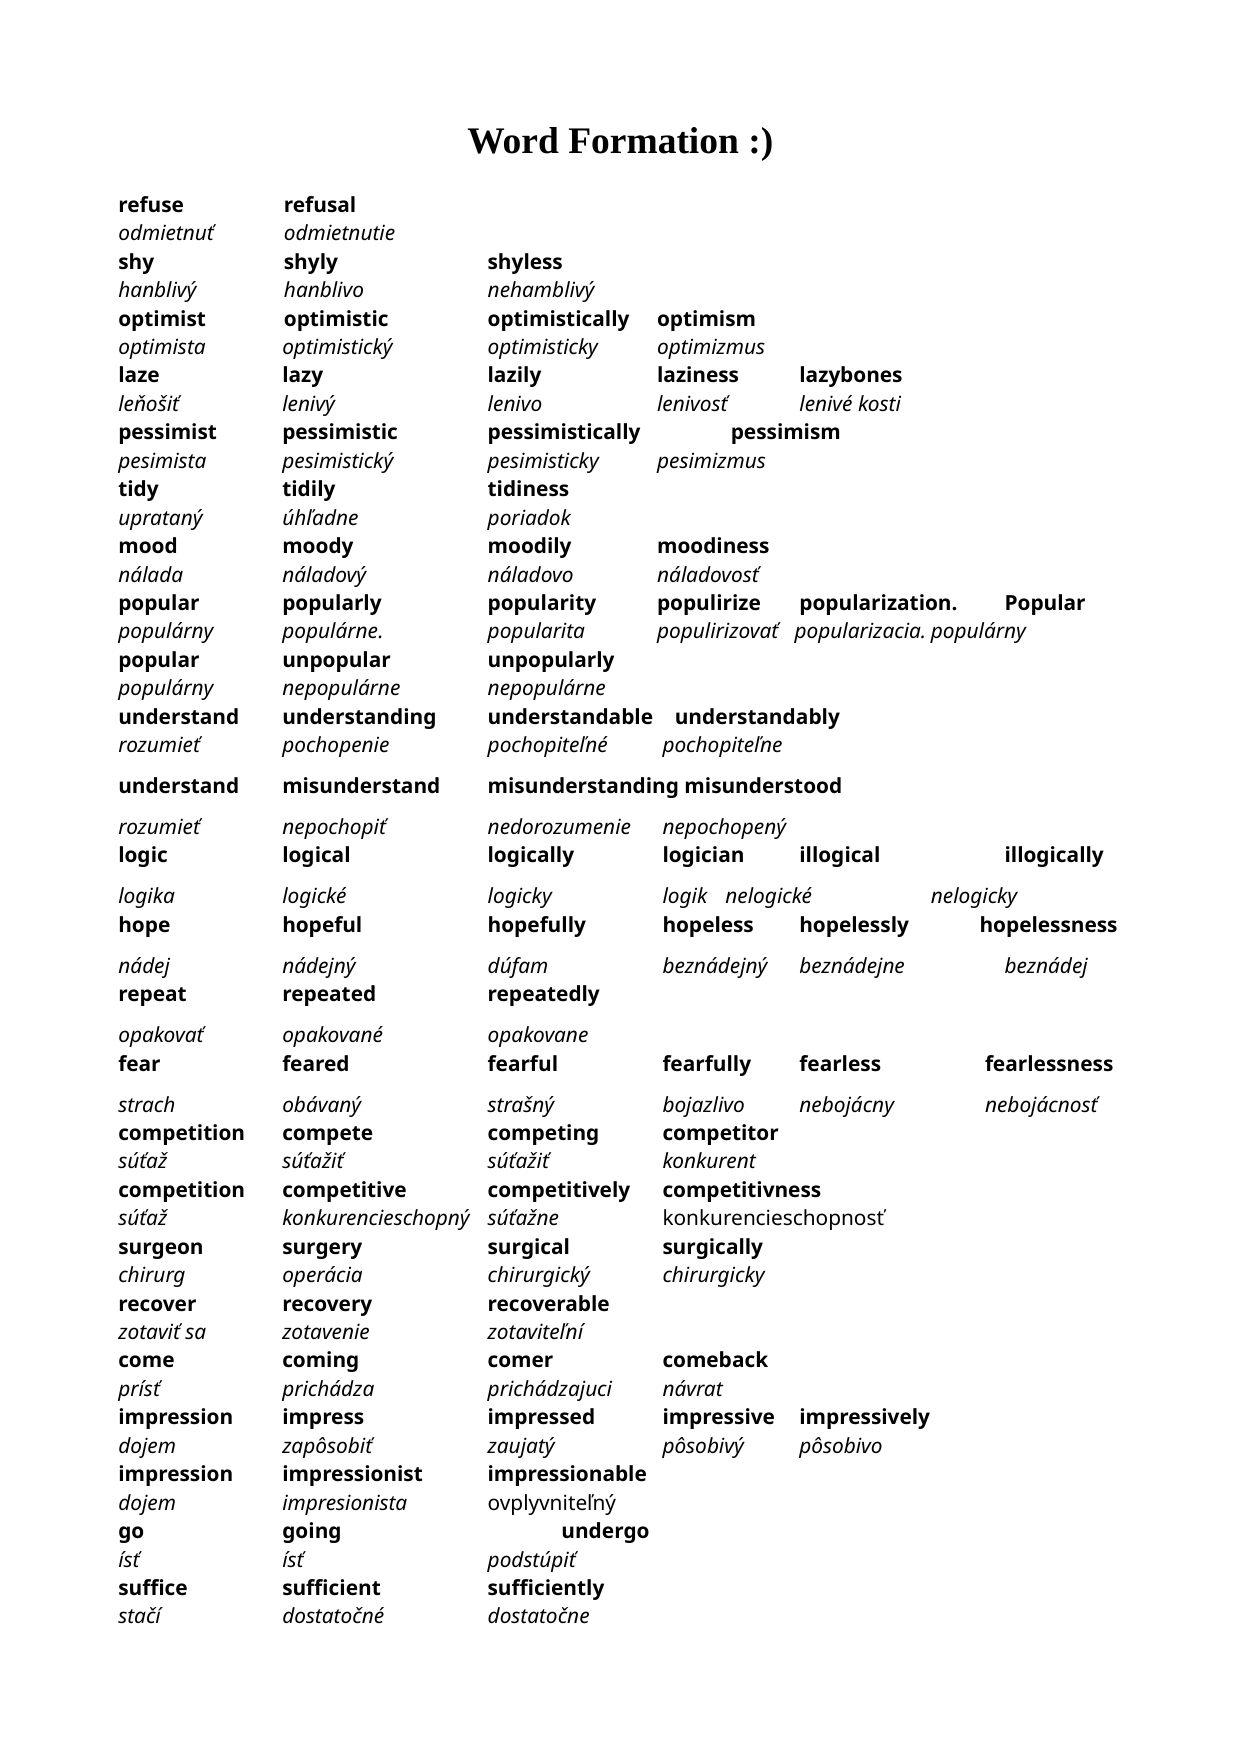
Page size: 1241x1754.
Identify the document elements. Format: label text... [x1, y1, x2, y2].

text odmietnuť odmietnutie [118, 218, 1122, 247]
text come coming comer comeback [118, 1346, 1122, 1374]
text ísť ísť podstúpiť [118, 1545, 1122, 1573]
text popular unpopular unpopularly [118, 645, 1122, 673]
text Word Formation :) [118, 118, 1122, 161]
text súťaž konkurencieschopný súťažne konkurencieschopnosť [118, 1203, 1122, 1232]
text impression impressionist impressionable [118, 1459, 1122, 1488]
text uprataný úhľadne poriadok [118, 503, 1122, 531]
text repeat repeated repeatedly [118, 979, 1122, 1008]
text go going undergo [118, 1516, 1122, 1545]
text dojem zapôsobiť zaujatý pôsobivý pôsobivo [118, 1431, 1122, 1459]
text tidy tidily tidiness [118, 474, 1122, 503]
text understand understanding understandable understandably rozumieť pochopenie pochopiteľné pochopiteľne [118, 702, 1122, 759]
text suffice sufficient sufficiently [118, 1573, 1122, 1602]
text populárny populárne. popularita populirizovať popularizacia. populárny [118, 617, 1122, 645]
text competition competitive competitively competitivness [118, 1175, 1122, 1203]
text strach obávaný strašný bojazlivo nebojácny nebojácnosť [118, 1090, 1122, 1118]
text chirurg operácia chirurgický chirurgicky [118, 1260, 1122, 1289]
text dojem impresionista ovplyvniteľný [118, 1488, 1122, 1516]
text nádej nádejný dúfam beznádejný beznádejne beznádej [118, 951, 1122, 979]
text refuse refusal [118, 190, 1122, 218]
text shy shyly shyless [118, 247, 1122, 275]
text surgeon surgery surgical surgically [118, 1232, 1122, 1260]
text competition compete competing competitor [118, 1118, 1122, 1147]
text populárny nepopulárne nepopulárne [118, 673, 1122, 702]
text nálada náladový náladovo náladovosť [118, 560, 1122, 588]
text understand misunderstand misunderstanding misunderstood [118, 771, 1122, 800]
text hope hopeful hopefully hopeless hopelessly hopelessness [118, 910, 1122, 938]
text laze lazy lazily laziness lazybones [118, 361, 1122, 389]
text rozumieť nepochopiť nedorozumenie nepochopený [118, 812, 1122, 841]
text pesimista pesimistický pesimisticky pesimizmus [118, 446, 1122, 474]
text optimist optimistic optimistically optimism [118, 304, 1122, 332]
text zotaviť sa zotavenie zotaviteľní [118, 1317, 1122, 1346]
text leňošiť lenivý lenivo lenivosť lenivé kosti [118, 389, 1122, 417]
text recover recovery recoverable [118, 1289, 1122, 1317]
text opakovať opakované opakovane [118, 1020, 1122, 1049]
text logika logické logicky logik nelogické nelogicky [118, 882, 1122, 910]
text mood moody moodily moodiness [118, 531, 1122, 560]
text stačí dostatočné dostatočne [118, 1602, 1122, 1630]
text prísť prichádza prichádzajuci návrat impression impress impressed impressive impressively [118, 1374, 1122, 1431]
text logic logical logically logician illogical illogically [118, 841, 1122, 869]
text pessimist pessimistic pessimistically pessimism [118, 417, 1122, 446]
text hanblivý hanblivo nehamblivý [118, 275, 1122, 304]
text súťaž súťažiť súťažiť konkurent [118, 1147, 1122, 1175]
text optimista optimistický optimisticky optimizmus [118, 332, 1122, 361]
text popular popularly popularity populirize popularization. Popular [118, 588, 1122, 617]
text fear feared fearful fearfully fearless fearlessness [118, 1049, 1122, 1077]
